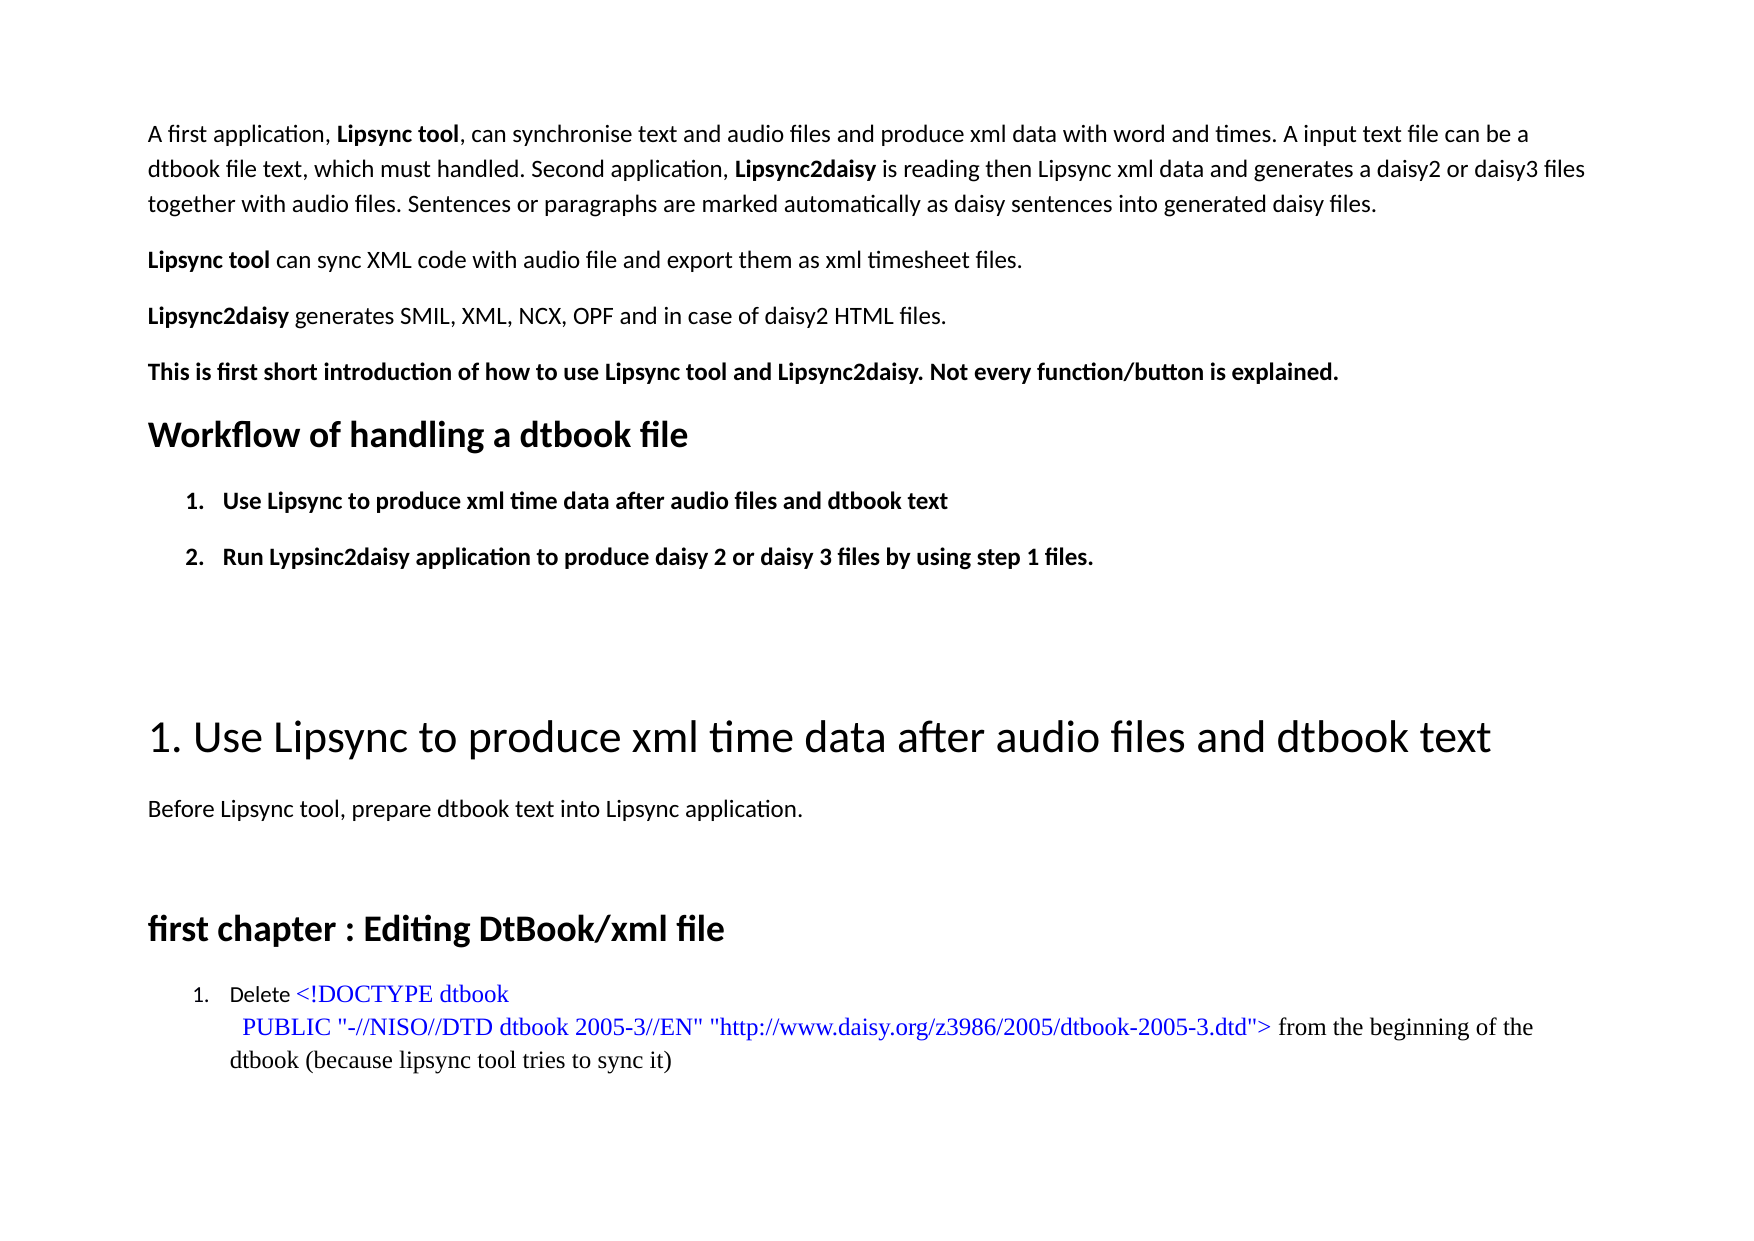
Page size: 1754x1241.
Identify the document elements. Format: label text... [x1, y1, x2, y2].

text Lipsync tool can sync XML code with audio file and export them as xml timesheet files. [148, 244, 1606, 274]
list Use Lipsync to produce xml time data after audio files and dtbook text [185, 485, 1606, 516]
text Lipsync2daisy generates SMIL, XML, NCX, OPF and in case of daisy2 HTML files. [148, 300, 1606, 330]
text This is first short introduction of how to use Lipsync tool and Lipsync2daisy. Not every function/button is explained. [148, 356, 1606, 386]
text Before Lipsync tool, prepare dtbook text into Lipsync application. [148, 793, 1606, 824]
list Run Lypsinc2daisy application to produce daisy 2 or daisy 3 files by using step 1 files. [185, 541, 1606, 571]
list Delete <!DOCTYPE dtbook PUBLIC "-//NISO//DTD dtbook 2005-3//EN" "http://www.daisy.org/z3986/2005/dtbook-2005-3.dtd"> from the beginning of the dtbook (because lipsync tool tries to sync it) [192, 979, 1606, 1074]
text Workflow of handling a dtbook file [148, 411, 1606, 457]
text A first application, Lipsync tool, can synchronise text and audio files and produce xml data with word and times. A input text file can be a dtbook file text, which must handled. Second application, Lipsync2daisy is reading then Lipsync xml data and generates a daisy2 or daisy3 files together with audio files. Sentences or paragraphs are marked automatically as daisy sentences into generated daisy files. [148, 118, 1606, 219]
text first chapter : Editing DtBook/xml file [148, 905, 1606, 951]
text 1. Use Lipsync to produce xml time data after audio files and dtbook text [148, 708, 1606, 764]
